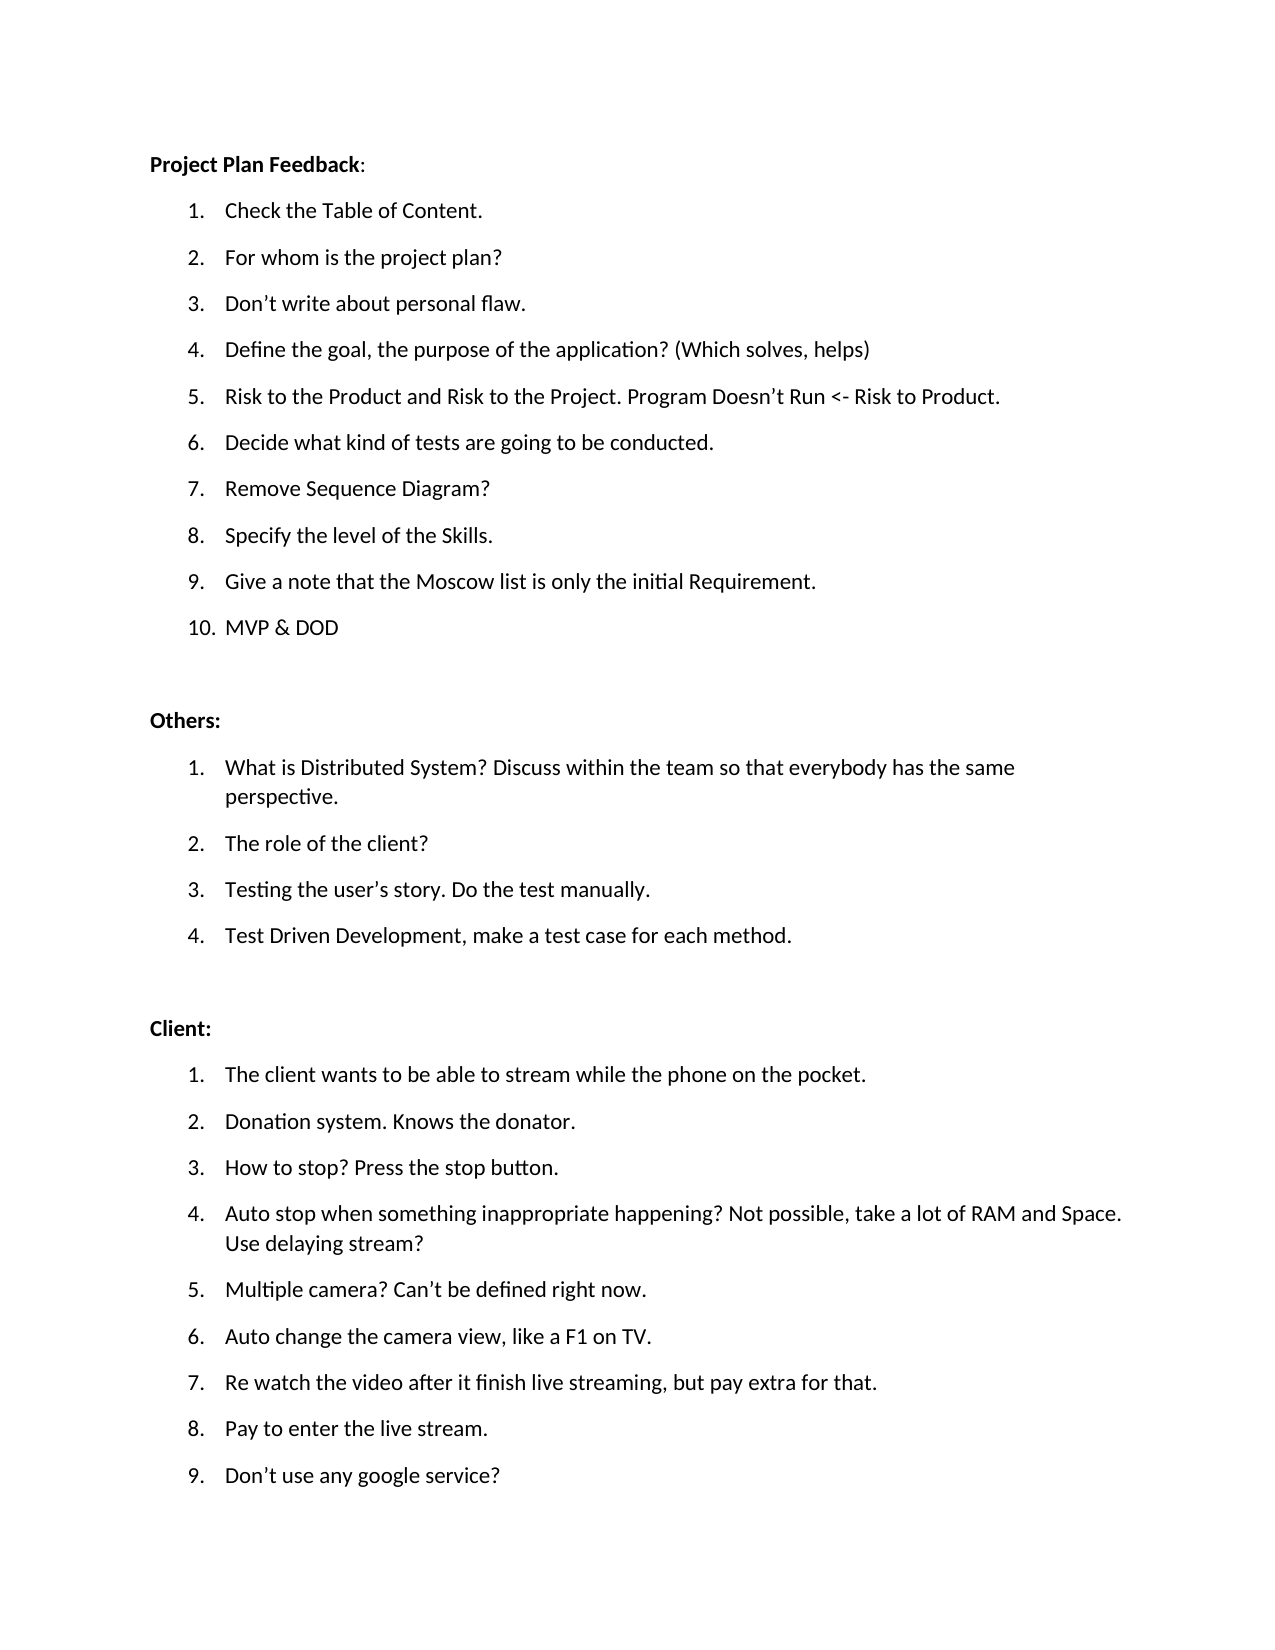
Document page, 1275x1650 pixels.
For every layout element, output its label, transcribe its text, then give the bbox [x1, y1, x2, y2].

list Re watch the video after it finish live streaming, but pay extra for that. [187, 1368, 1125, 1396]
list Auto stop when something inappropriate happening? Not possible, take a lot of RAM and Space. Use delaying stream? [187, 1199, 1125, 1257]
list Check the Table of Content. [187, 196, 1125, 224]
list The role of the client? [187, 829, 1125, 857]
list Define the goal, the purpose of the application? (Which solves, helps) [187, 335, 1125, 363]
list Don’t use any google service? [187, 1461, 1125, 1489]
list Test Driven Development, make a test case for each method. [187, 921, 1125, 949]
list Pay to enter the live stream. [187, 1414, 1125, 1443]
list Donation system. Knows the donator. [187, 1107, 1125, 1135]
list Multiple camera? Can’t be defined right now. [187, 1276, 1125, 1303]
text Project Plan Feedback: [150, 150, 1125, 178]
list Auto change the camera view, like a F1 on TV. [187, 1322, 1125, 1350]
text Others: [150, 706, 1125, 734]
list Testing the user’s story. Do the test manually. [187, 875, 1125, 903]
list How to stop? Press the stop button. [187, 1153, 1125, 1181]
list Specify the level of the Skills. [187, 521, 1125, 549]
list Give a note that the Moscow list is only the initial Requirement. [187, 567, 1125, 595]
list What is Distributed System? Discuss within the team so that everybody has the same perspective. [187, 753, 1125, 810]
list Don’t write about personal flaw. [187, 289, 1125, 317]
list The client wants to be able to stream while the phone on the pocket. [187, 1060, 1125, 1088]
list Remove Sequence Diagram? [187, 474, 1125, 502]
list For whom is the project plan? [187, 243, 1125, 271]
list Risk to the Product and Risk to the Project. Program Doesn’t Run <- Risk to Product. [187, 382, 1125, 410]
list MVP & DOD [187, 613, 1125, 642]
list Decide what kind of tests are going to be conducted. [187, 428, 1125, 456]
text Client: [150, 1014, 1125, 1042]
